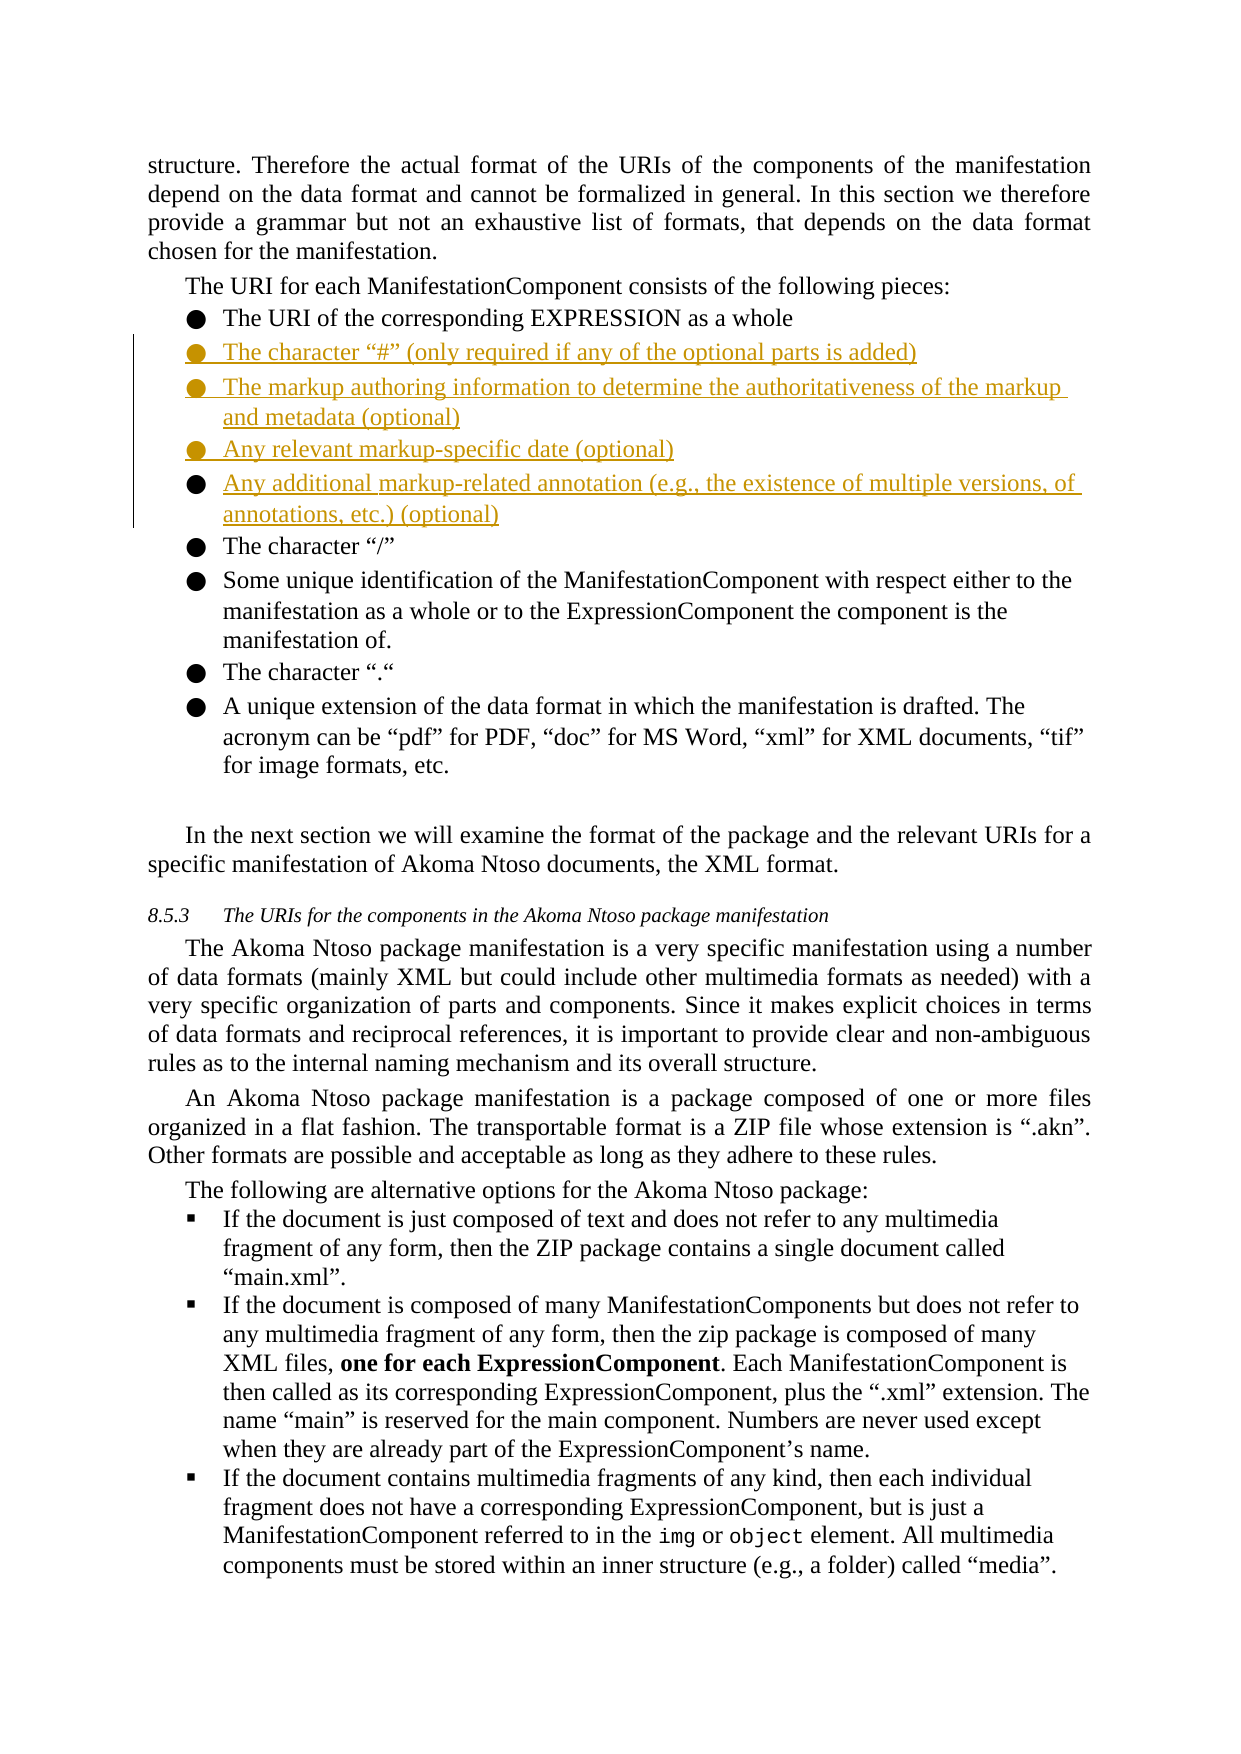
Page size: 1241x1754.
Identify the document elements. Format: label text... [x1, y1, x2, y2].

text The Akoma Ntoso package manifestation is a very specific manifestation using a number of data formats (mainly XML but could include other multimedia formats as needed) with a very specific organization of parts and components. Since it makes explicit choices in terms of data formats and reciprocal references, it is important to provide clear and non-ambiguous rules as to the internal naming mechanism and its overall structure. [148, 933, 1092, 1077]
list If the document contains multimedia fragments of any kind, then each individual fragment does not have a corresponding ExpressionComponent, but is just a ManifestationComponent referred to in the img or object element. All multimedia components must be stored within an inner structure (e.g., a folder) called “media”. [185, 1463, 1092, 1579]
list The character “#” (only required if any of the optional parts is added) [185, 334, 1092, 368]
text The following are alternative options for the Akoma Ntoso package: [148, 1176, 1092, 1204]
list The markup authoring information to determine the authoritativeness of the markup and metadata (optional) [185, 368, 1092, 431]
list Any additional markup-related annotation (e.g., the existence of multiple versions, of annotations, etc.) (optional) [185, 465, 1092, 528]
list Any relevant markup-specific date (optional) [185, 431, 1092, 465]
text structure. Therefore the actual format of the URIs of the components of the manifestation depend on the data format and cannot be formalized in general. In this section we therefore provide a grammar but not an exhaustive list of formats, that depends on the data format chosen for the manifestation. [148, 150, 1092, 265]
subtitle The URIs for the components in the Akoma Ntoso package manifestation [148, 903, 1092, 927]
list A unique extension of the data format in which the manifestation is drafted. The acronym can be “pdf” for PDF, “doc” for MS Word, “xml” for XML documents, “tif” for image formats, etc. [185, 687, 1092, 779]
list If the document is just composed of text and does not refer to any multimedia fragment of any form, then the ZIP package contains a single document called “main.xml”. [185, 1204, 1092, 1291]
text An Akoma Ntoso package manifestation is a package composed of one or more files organized in a flat fashion. The transportable format is a ZIP file whose extension is “.akn”. Other formats are possible and acceptable as long as they adhere to these rules. [148, 1083, 1092, 1169]
text In the next section we will examine the format of the package and the relevant URIs for a specific manifestation of Akoma Ntoso documents, the XML format. [148, 820, 1092, 878]
list The character “/” [185, 528, 1092, 562]
list The URI of the corresponding EXPRESSION as a whole [185, 300, 1092, 334]
list If the document is composed of many ManifestationComponents but does not refer to any multimedia fragment of any form, then the zip package is composed of many XML files, one for each ExpressionComponent. Each ManifestationComponent is then called as its corresponding ExpressionComponent, plus the “.xml” extension. The name “main” is reserved for the main component. Numbers are never used except when they are already part of the ExpressionComponent’s name. [185, 1291, 1092, 1463]
list Some unique identification of the ManifestationComponent with respect either to the manifestation as a whole or to the ExpressionComponent the component is the manifestation of. [185, 562, 1092, 653]
list The character “.“ [185, 653, 1092, 687]
text The URI for each ManifestationComponent consists of the following pieces: [148, 271, 1092, 300]
